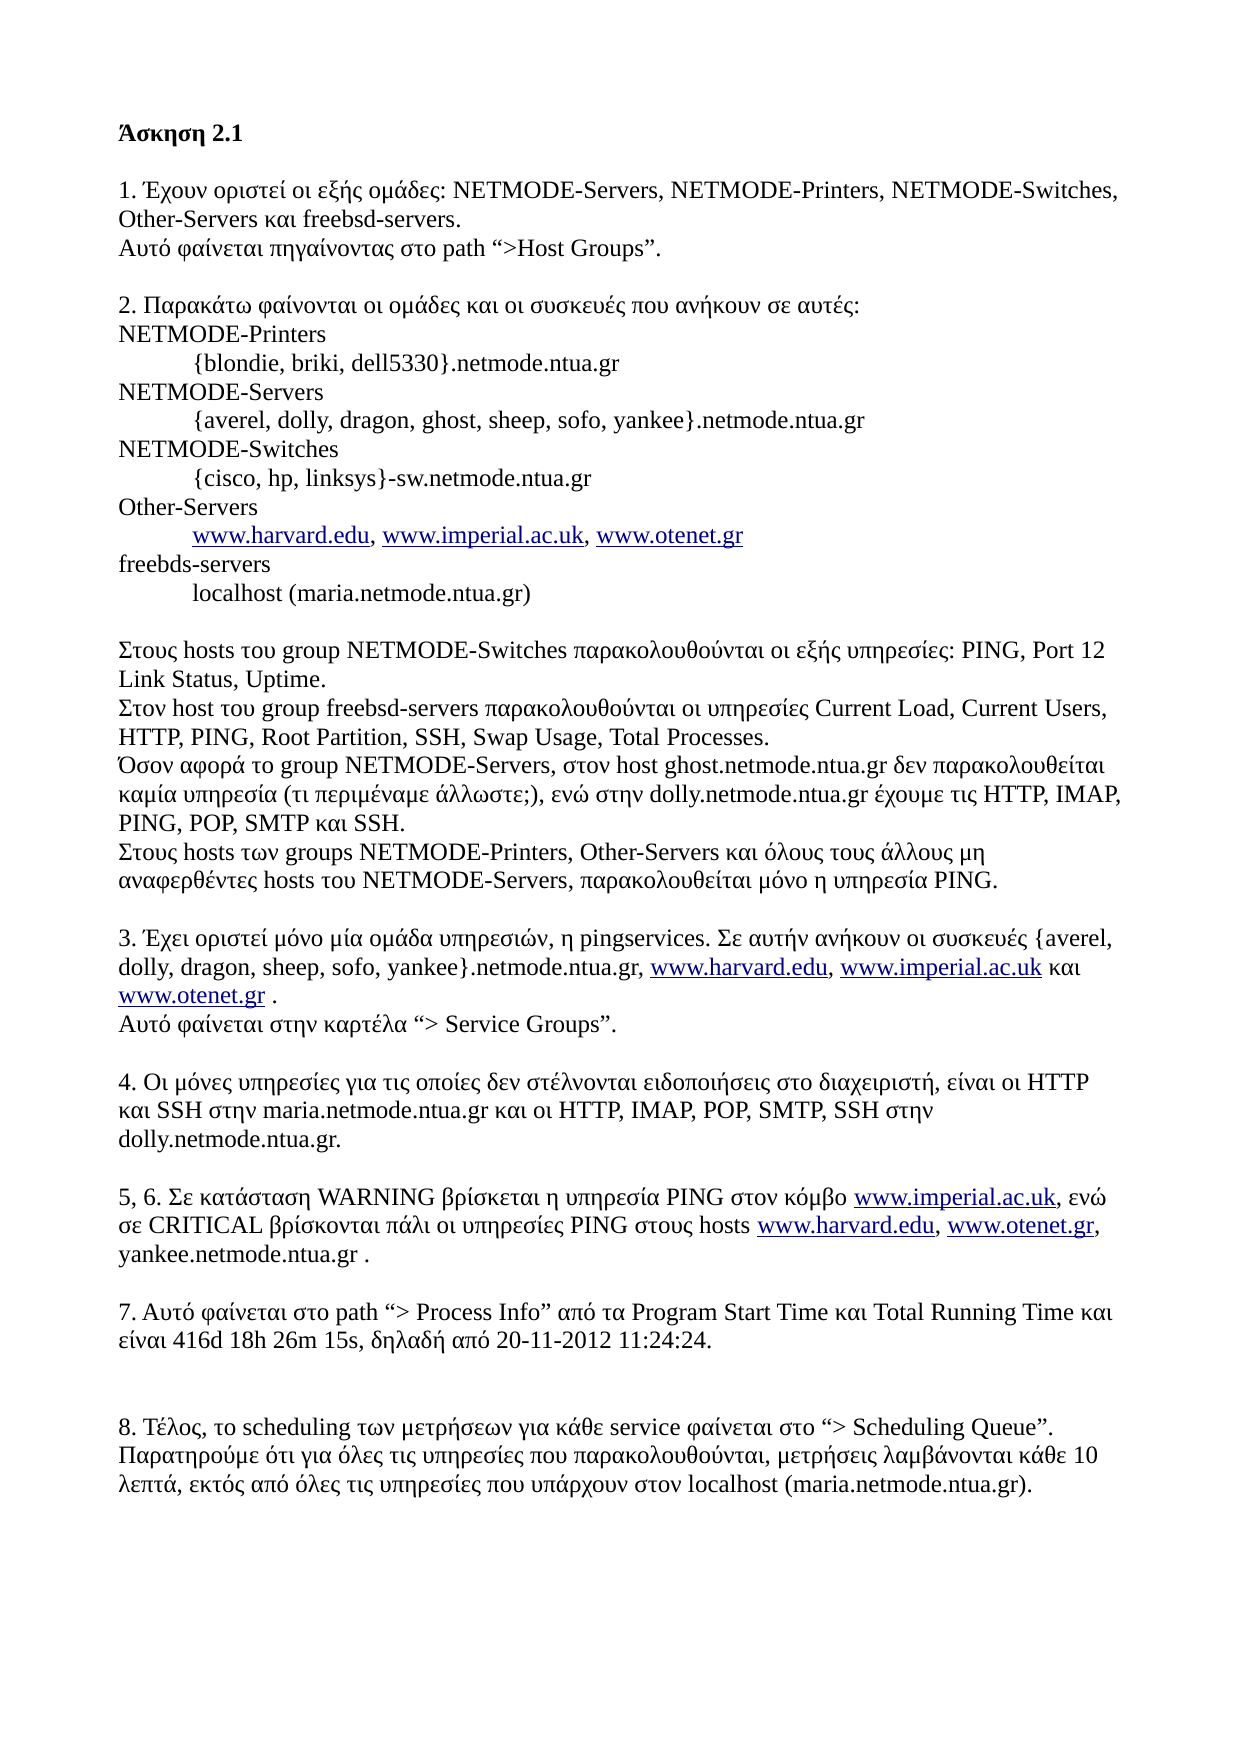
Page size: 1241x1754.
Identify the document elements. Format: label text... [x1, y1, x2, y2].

text Στον host του group freebsd-servers παρακολουθούνται οι υπηρεσίες Current Load, Current Users, HTTP, PING, Root Partition, SSH, Swap Usage, Total Processes. [118, 693, 1122, 751]
text 3. Έχει οριστεί μόνο μία ομάδα υπηρεσιών, η pingservices. Σε αυτήν ανήκουν οι συσκευές {averel, dolly, dragon, sheep, sofo, yankee}.netmode.ntua.gr, www.harvard.edu, www.imperial.ac.uk και www.otenet.gr . [118, 923, 1122, 1009]
text NETMODE-Printers [118, 319, 1122, 348]
text Όσον αφορά το group NETMODE-Servers, στον host ghost.netmode.ntua.gr δεν παρακολουθείται καμία υπηρεσία (τι περιμέναμε άλλωστε;), ενώ στην dolly.netmode.ntua.gr έχουμε τις HTTP, IMAP, PING, POP, SMTP και SSH. [118, 751, 1122, 837]
text Other-Servers [118, 492, 1122, 521]
text NETMODE-Switches [118, 434, 1122, 463]
text {cisco, hp, linksys}-sw.netmode.ntua.gr [118, 463, 1122, 492]
text 7. Αυτό φαίνεται στο path “> Process Info” από τα Program Start Time και Total Running Time και είναι 416d 18h 26m 15s, δηλαδή από 20-11-2012 11:24:24. [118, 1297, 1122, 1354]
text 8. Τέλος, το scheduling των μετρήσεων για κάθε service φαίνεται στο “> Scheduling Queue”. [118, 1412, 1122, 1441]
text www.harvard.edu, www.imperial.ac.uk, www.otenet.gr [118, 521, 1122, 549]
text 2. Παρακάτω φαίνονται οι ομάδες και οι συσκευές που ανήκουν σε αυτές: [118, 291, 1122, 319]
text Στους hosts του group NETMODE-Switches παρακολουθούνται οι εξής υπηρεσίες: PING, Port 12 Link Status, Uptime. [118, 636, 1122, 693]
text localhost (maria.netmode.ntua.gr) [118, 578, 1122, 607]
text Παρατηρούμε ότι για όλες τις υπηρεσίες που παρακολουθούνται, μετρήσεις λαμβάνονται κάθε 10 λεπτά, εκτός από όλες τις υπηρεσίες που υπάρχουν στον localhost (maria.netmode.ntua.gr). [118, 1441, 1122, 1498]
text 1. Έχουν οριστεί οι εξής ομάδες: NETMODE-Servers, NETMODE-Printers, NETMODE-Switches, Other-Servers και freebsd-servers. [118, 176, 1122, 233]
text {blondie, briki, dell5330}.netmode.ntua.gr [118, 348, 1122, 377]
text Αυτό φαίνεται πηγαίνοντας στο path “>Host Groups”. [118, 233, 1122, 262]
text Άσκηση 2.1 [118, 118, 1122, 147]
text {averel, dolly, dragon, ghost, sheep, sofo, yankee}.netmode.ntua.gr [118, 406, 1122, 434]
text Αυτό φαίνεται στην καρτέλα “> Service Groups”. [118, 1009, 1122, 1038]
text 4. Οι μόνες υπηρεσίες για τις οποίες δεν στέλνονται ειδοποιήσεις στο διαχειριστή, είναι οι HTTP και SSH στην maria.netmode.ntua.gr και οι HTTP, IMAP, POP, SMTP, SSH στην dolly.netmode.ntua.gr. [118, 1067, 1122, 1153]
text freebds-servers [118, 549, 1122, 578]
text Στους hosts των groups NETMODE-Printers, Other-Servers και όλους τους άλλους μη αναφερθέντες hosts του NETMODE-Servers, παρακολουθείται μόνο η υπηρεσία PING. [118, 837, 1122, 894]
text NETMODE-Servers [118, 377, 1122, 406]
text 5, 6. Σε κατάσταση WARNING βρίσκεται η υπηρεσία PING στον κόμβο www.imperial.ac.uk, ενώ σε CRITICAL βρίσκονται πάλι οι υπηρεσίες PING στους hosts www.harvard.edu, www.otenet.gr, yankee.netmode.ntua.gr . [118, 1182, 1122, 1268]
